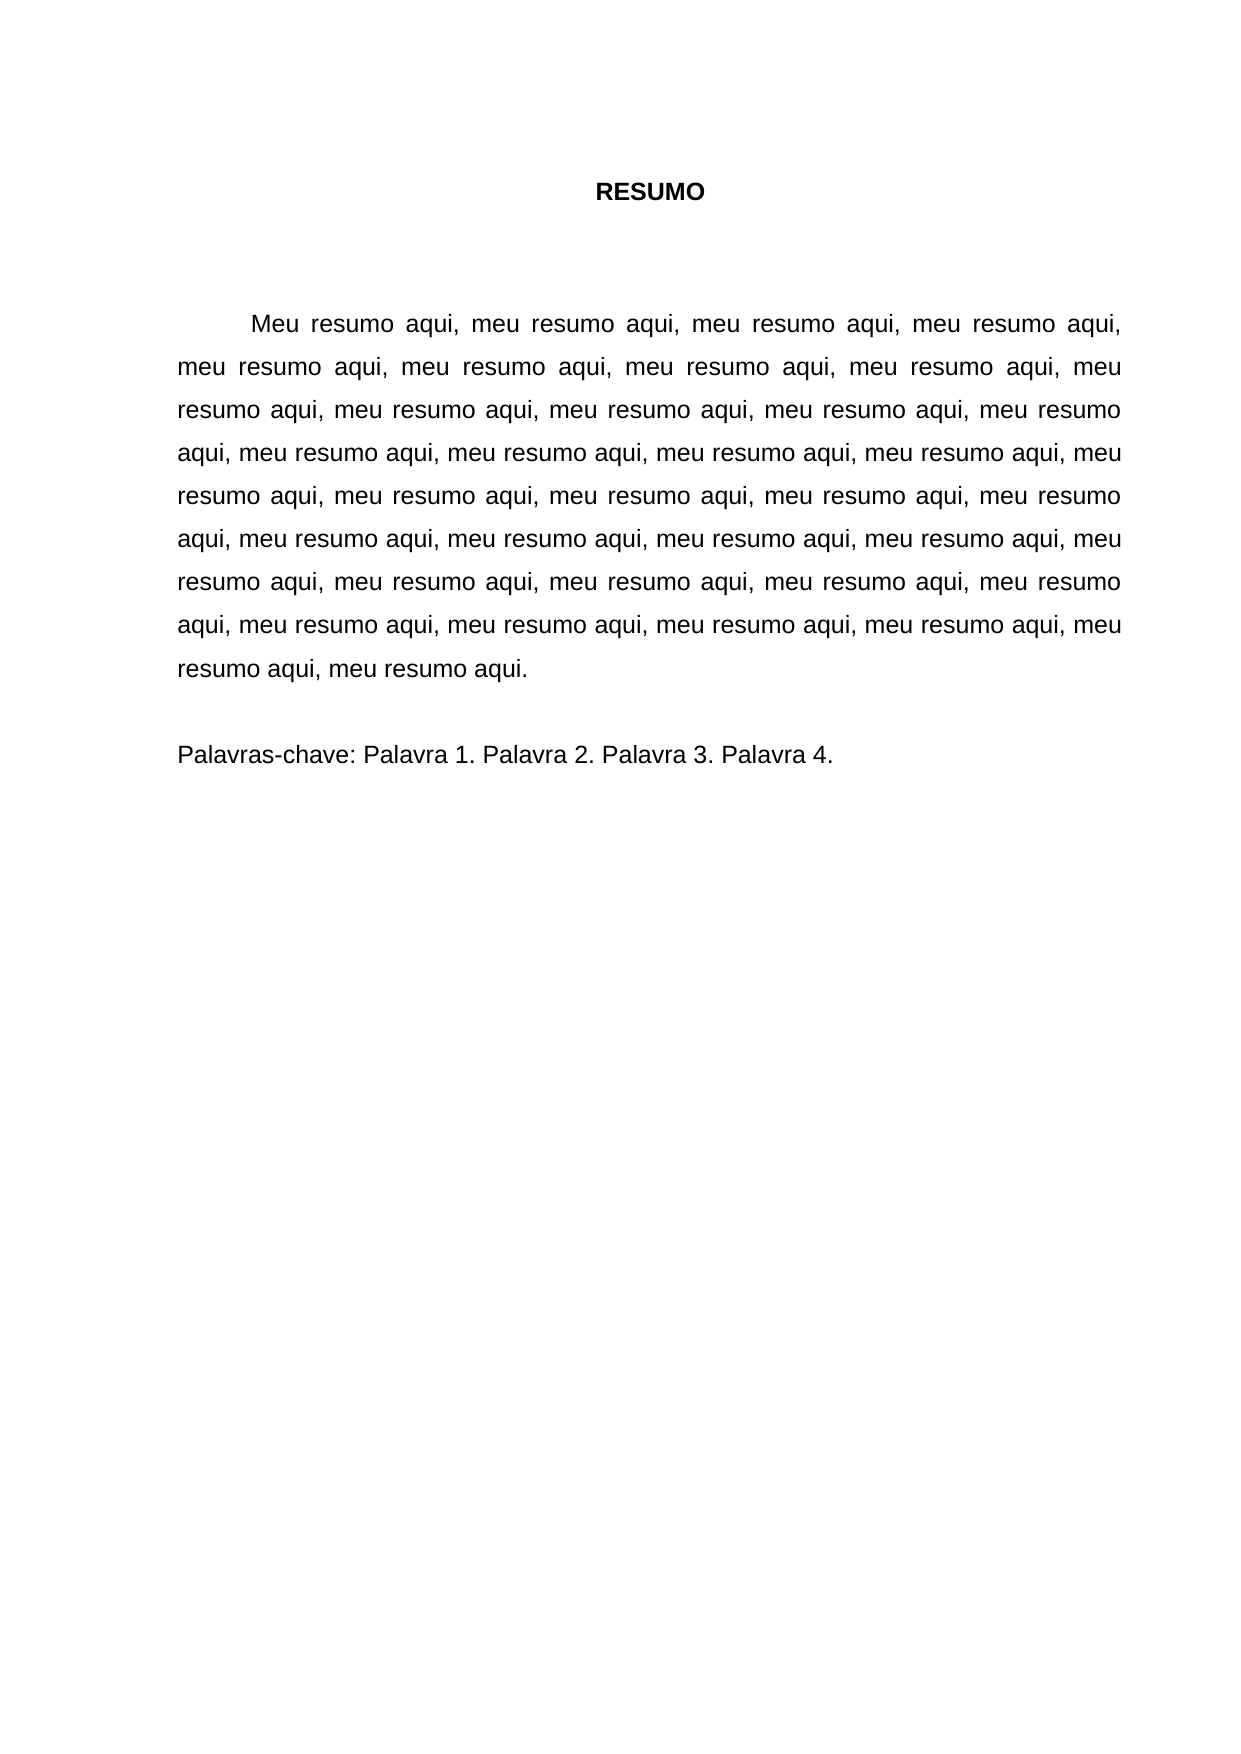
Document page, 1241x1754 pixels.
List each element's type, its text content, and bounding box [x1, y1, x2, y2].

text RESUMO [177, 177, 1123, 206]
text Meu resumo aqui, meu resumo aqui, meu resumo aqui, meu resumo aqui, meu resumo aqui, meu resumo aqui, meu resumo aqui, meu resumo aqui, meu resumo aqui, meu resumo aqui, meu resumo aqui, meu resumo aqui, meu resumo aqui, meu resumo aqui, meu resumo aqui, meu resumo aqui, meu resumo aqui, meu resumo aqui, meu resumo aqui, meu resumo aqui, meu resumo aqui, meu resumo aqui, meu resumo aqui, meu resumo aqui, meu resumo aqui, meu resumo aqui, meu resumo aqui, meu resumo aqui, meu resumo aqui, meu resumo aqui, meu resumo aqui, meu resumo aqui, meu resumo aqui, meu resumo aqui, meu resumo aqui, meu resumo aqui, meu resumo aqui. [177, 309, 1123, 682]
text Palavras-chave: Palavra 1. Palavra 2. Palavra 3. Palavra 4. [177, 740, 1123, 769]
